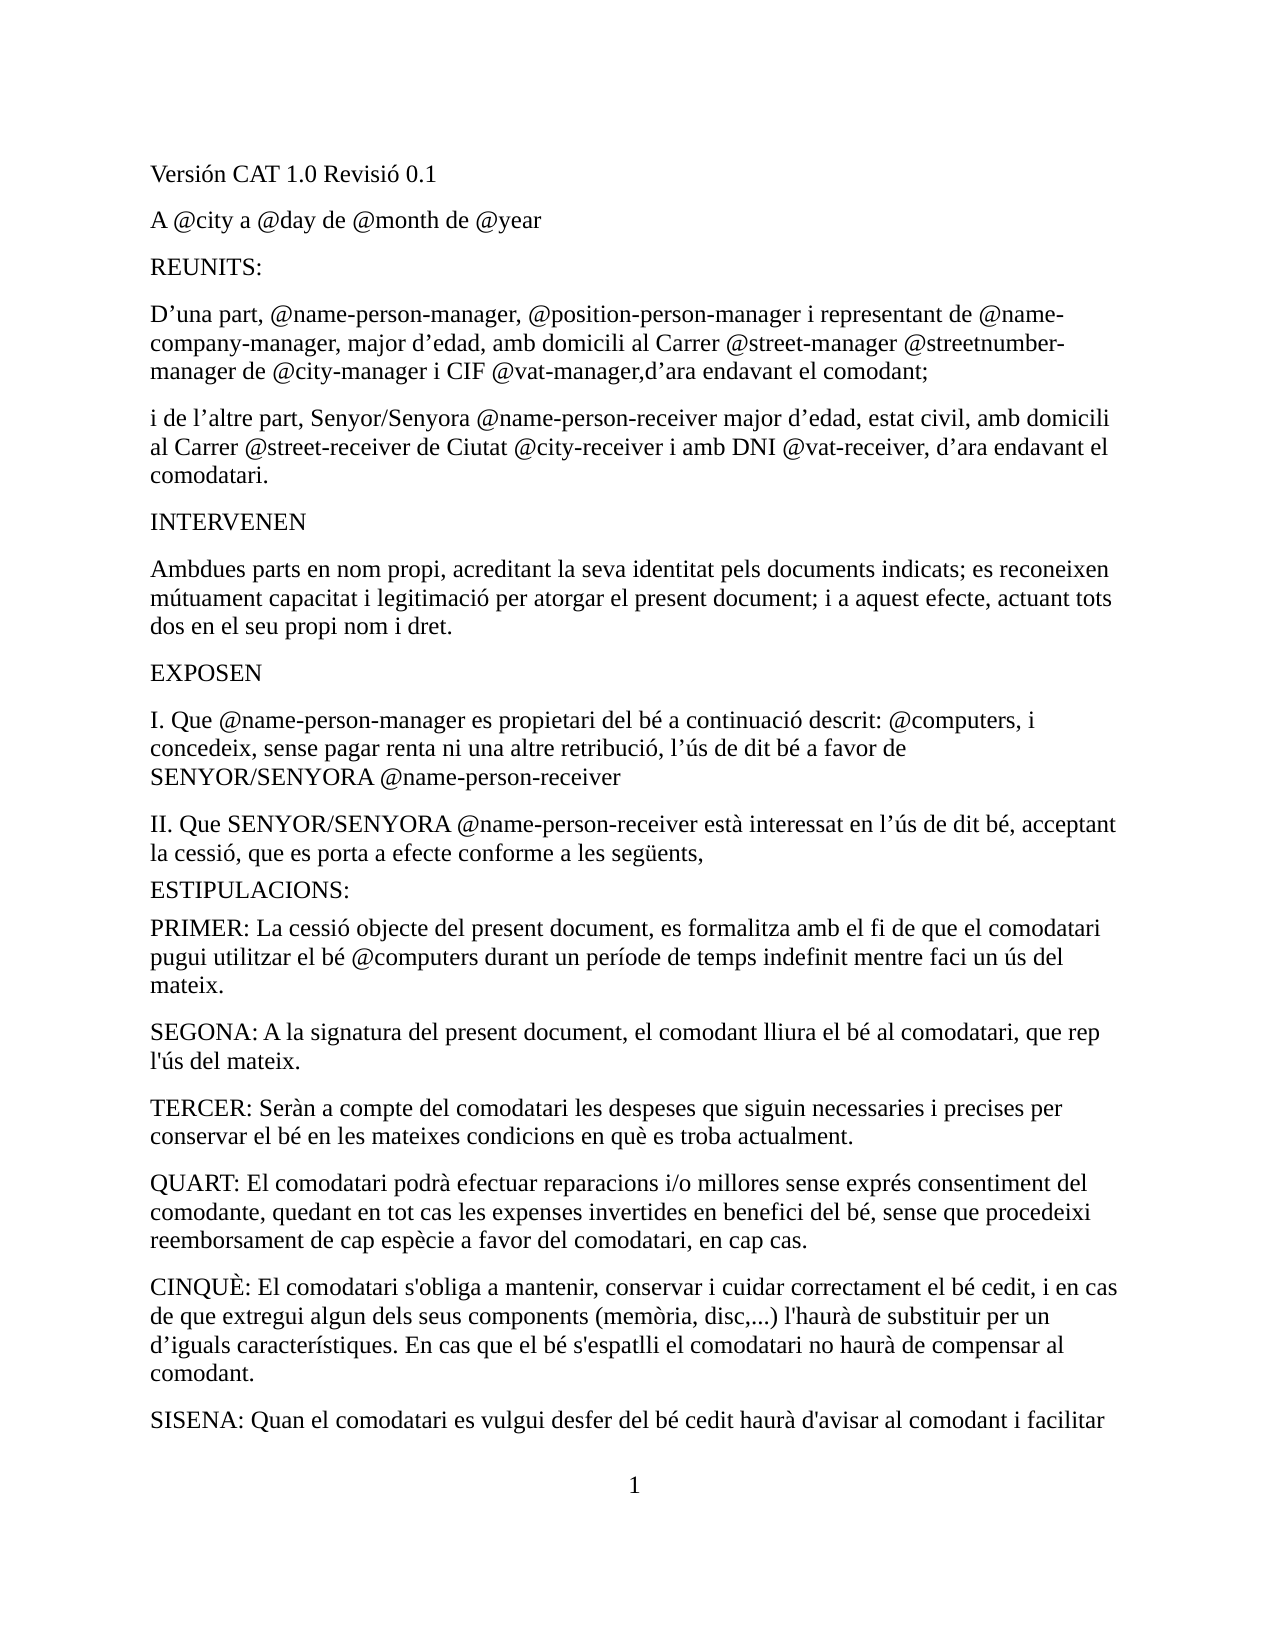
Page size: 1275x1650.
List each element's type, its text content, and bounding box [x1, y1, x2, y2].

text II. Que SENYOR/SENYORA @name-person-receiver està interessat en l’ús de dit bé, acceptant la cessió, que es porta a efecte conforme a les següents, [150, 809, 1125, 866]
text EXPOSEN [150, 658, 1125, 687]
text I. Que @name-person-manager es propietari del bé a continuació descrit: @computers, i concedeix, sense pagar renta ni una altre retribució, l’ús de dit bé a favor de SENYOR/SENYORA @name-person-receiver [150, 705, 1125, 791]
text CINQUÈ: El comodatari s'obliga a mantenir, conservar i cuidar correctament el bé cedit, i en cas de que extregui algun dels seus components (memòria, disc,...) l'haurà de substituir per un d’iguals característiques. En cas que el bé s'espatlli el comodatari no haurà de compensar al comodant. [150, 1272, 1125, 1387]
text SEGONA: A la signatura del present document, el comodant lliura el bé al comodatari, que rep l'ús del mateix. [150, 1017, 1125, 1075]
text A @city a @day de @month de @year [150, 206, 1125, 234]
text D’una part, @name-person-manager, @position-person-manager i representant de @name-company-manager, major d’edad, amb domicili al Carrer @street-manager @streetnumber-manager de @city-manager i CIF @vat-manager,d’ara endavant el comodant; [150, 299, 1125, 385]
text INTERVENEN [150, 507, 1125, 536]
text TERCER: Seràn a compte del comodatari les despeses que siguin necessaries i precises per conservar el bé en les mateixes condicions en què es troba actualment. [150, 1093, 1125, 1150]
text SISENA: Quan el comodatari es vulgui desfer del bé cedit haurà d'avisar al comodant i facilitar [150, 1405, 1125, 1434]
text ESTIPULACIONS: [150, 875, 1125, 904]
text QUART: El comodatari podrà efectuar reparacions i/o millores sense exprés consentiment del comodante, quedant en tot cas les expenses invertides en benefici del bé, sense que procedeixi reemborsament de cap espècie a favor del comodatari, en cap cas. [150, 1168, 1125, 1254]
text PRIMER: La cessió objecte del present document, es formalitza amb el fi de que el comodatari pugui utilitzar el bé @computers durant un període de temps indefinit mentre faci un ús del mateix. [150, 913, 1125, 999]
text i de l’altre part, Senyor/Senyora @name-person-receiver major d’edad, estat civil, amb domicili al Carrer @street-receiver de Ciutat @city-receiver i amb DNI @vat-receiver, d’ara endavant el comodatari. [150, 403, 1125, 489]
text Ambdues parts en nom propi, acreditant la seva identitat pels documents indicats; es reconeixen mútuament capacitat i legitimació per atorgar el present document; i a aquest efecte, actuant tots dos en el seu propi nom i dret. [150, 554, 1125, 640]
text REUNITS: [150, 252, 1125, 281]
text Versión CAT 1.0 Revisió 0.1 [150, 159, 1125, 188]
